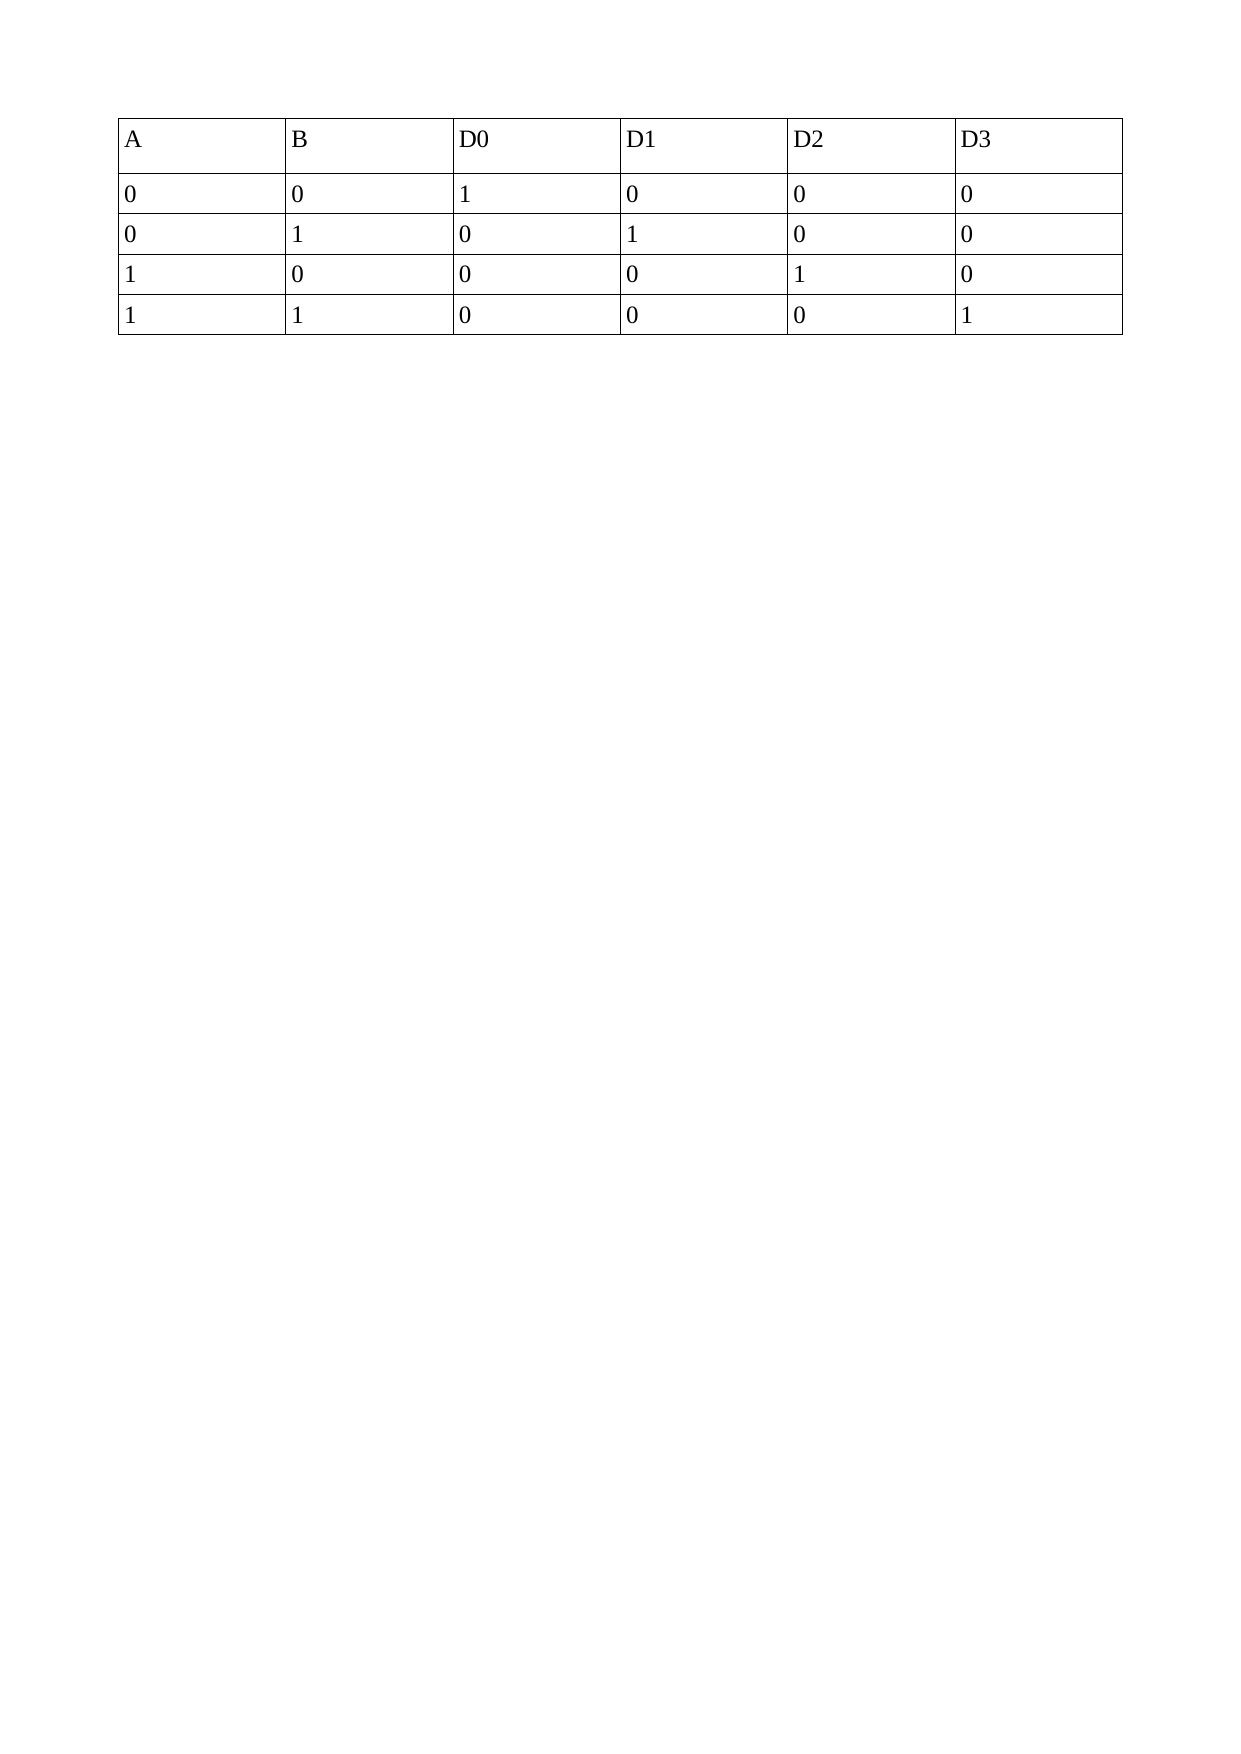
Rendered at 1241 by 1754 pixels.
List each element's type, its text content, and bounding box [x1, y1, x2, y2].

table_cell 0 [788, 214, 955, 254]
table_cell 0 [788, 174, 955, 213]
table_cell 1 [621, 214, 787, 254]
table_header D1 [621, 119, 787, 173]
table_cell 0 [621, 255, 787, 294]
table_cell 1 [119, 295, 285, 334]
table_cell 0 [119, 214, 285, 254]
table_cell 1 [286, 214, 453, 254]
table_header D2 [788, 119, 955, 173]
table_cell 0 [454, 255, 620, 294]
table_cell 0 [119, 174, 285, 213]
table_cell 1 [788, 255, 955, 294]
table_cell 0 [454, 295, 620, 334]
table_header D0 [454, 119, 620, 173]
table_cell 0 [621, 295, 787, 334]
table_header A [119, 119, 285, 173]
table_header B [286, 119, 453, 173]
table_cell 1 [119, 255, 285, 294]
table_header D3 [956, 119, 1122, 173]
table_cell 0 [788, 295, 955, 334]
table_cell 1 [286, 295, 453, 334]
table_cell 1 [454, 174, 620, 213]
table_cell 1 [956, 295, 1122, 334]
table_cell 0 [621, 174, 787, 213]
table_cell 0 [286, 255, 453, 294]
table_cell 0 [956, 214, 1122, 254]
table_cell 0 [286, 174, 453, 213]
table_cell 0 [956, 255, 1122, 294]
table_cell 0 [454, 214, 620, 254]
table_cell 0 [956, 174, 1122, 213]
